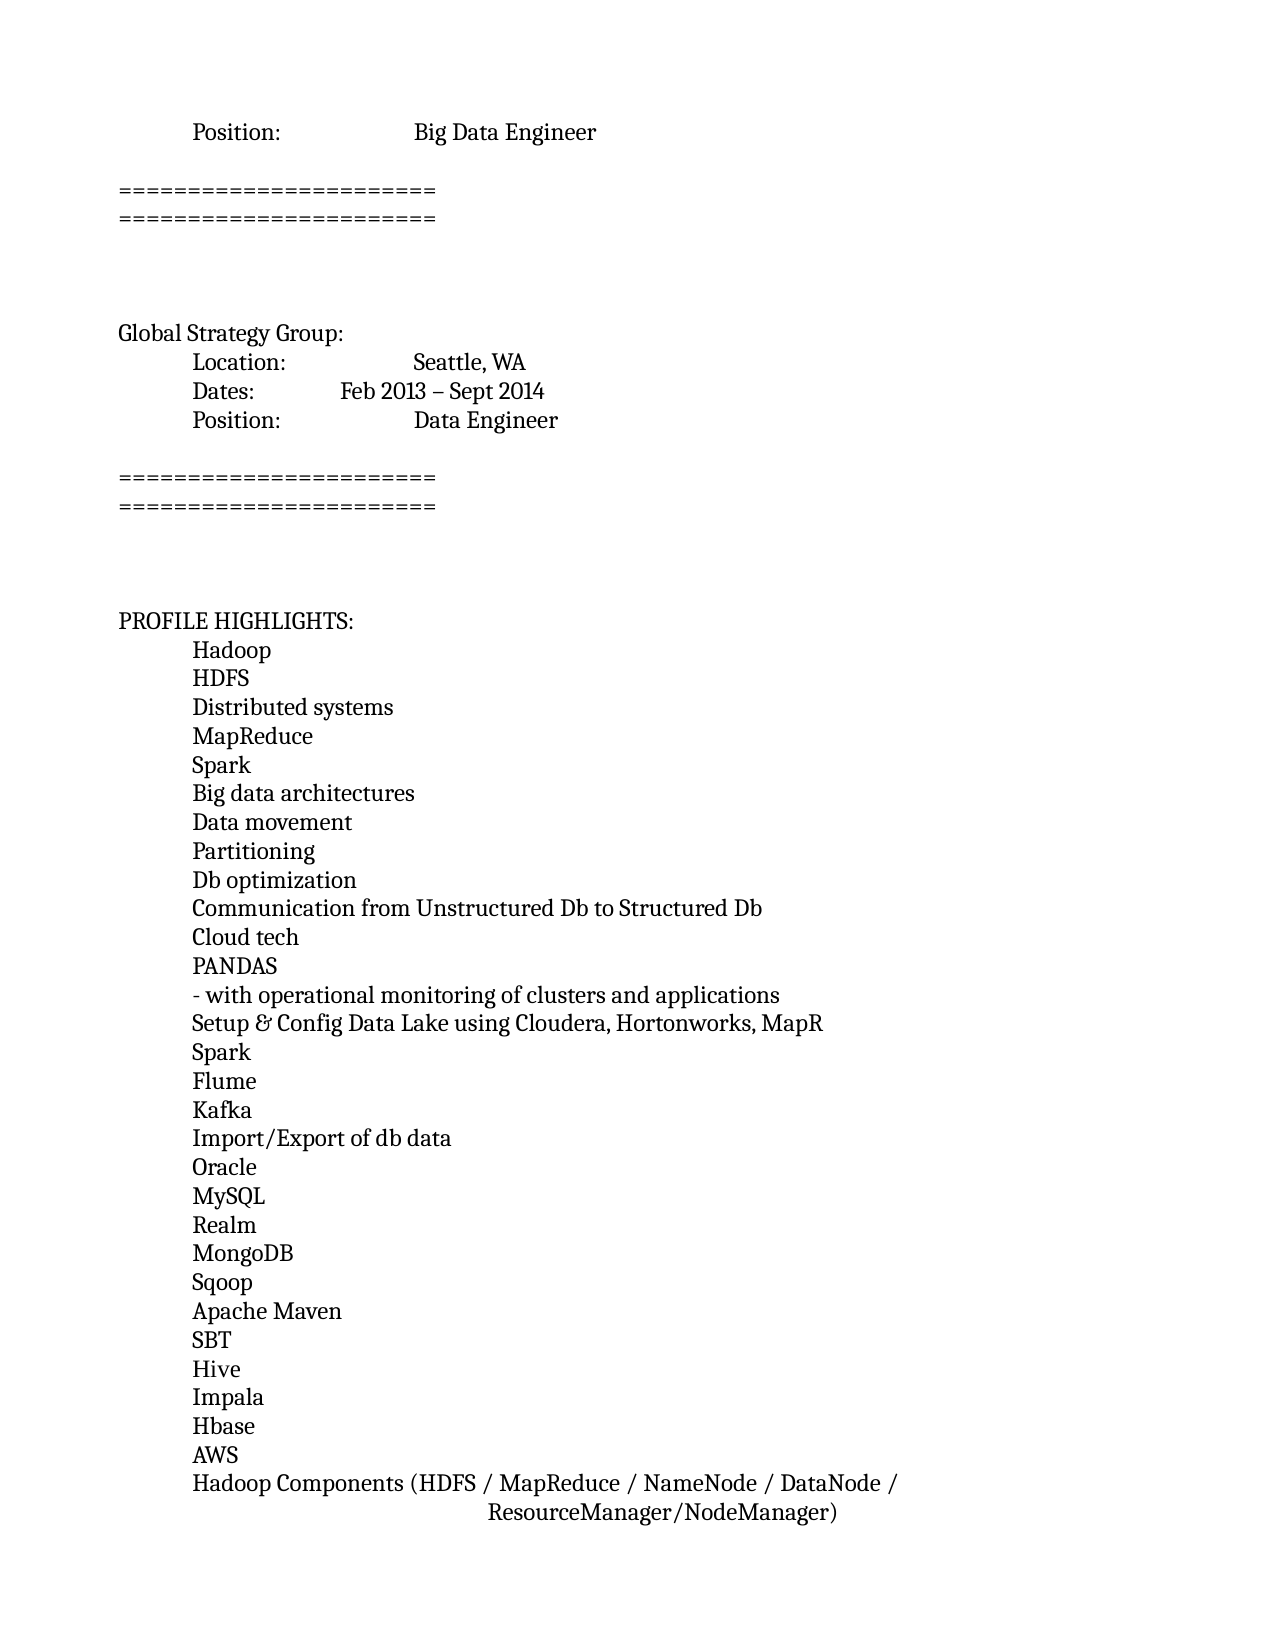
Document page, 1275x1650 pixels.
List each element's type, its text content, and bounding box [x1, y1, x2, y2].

text Realm [192, 1211, 1157, 1239]
text AWS [192, 1441, 1157, 1469]
text ======================= [118, 176, 1157, 204]
text Dates: Feb 2013 – Sept 2014 [192, 377, 1157, 406]
text PROFILE HIGHLIGHTS: [118, 607, 1157, 636]
text Data movement [192, 808, 1157, 837]
text Cloud tech [192, 923, 1157, 952]
text Hadoop Components (HDFS / MapReduce / NameNode / DataNode / [192, 1469, 1157, 1498]
text Partitioning [192, 837, 1157, 866]
text Kafka [192, 1096, 1157, 1124]
text Apache Maven [192, 1297, 1157, 1326]
text Hbase [192, 1412, 1157, 1441]
text Spark [192, 1038, 1157, 1067]
text Big data architectures [192, 779, 1157, 808]
text Position: Data Engineer [192, 406, 1157, 434]
text ======================= [118, 463, 1157, 492]
text Setup & Config Data Lake using Cloudera, Hortonworks, MapR [192, 1009, 1157, 1038]
text Impala [192, 1383, 1157, 1412]
text Db optimization [192, 866, 1157, 894]
text PANDAS [192, 952, 1157, 981]
text Oracle [192, 1153, 1157, 1182]
text HDFS [192, 664, 1157, 693]
text ResourceManager/NodeManager) [192, 1498, 1157, 1527]
text Communication from Unstructured Db to Structured Db [192, 894, 1157, 923]
text SBT [192, 1326, 1157, 1354]
text MapReduce [192, 722, 1157, 751]
text ======================= [118, 492, 1157, 521]
text ======================= [118, 204, 1157, 233]
text Global Strategy Group: [118, 319, 1157, 348]
text - with operational monitoring of clusters and applications [192, 981, 1157, 1009]
text MongoDB [192, 1239, 1157, 1268]
text Location: Seattle, WA [192, 348, 1157, 377]
text Hive [118, 1354, 1157, 1383]
text MySQL [192, 1182, 1157, 1211]
text Sqoop [192, 1268, 1157, 1297]
text Spark [192, 751, 1157, 779]
text Hadoop [192, 636, 1157, 664]
text Flume [192, 1067, 1157, 1096]
text Distributed systems [192, 693, 1157, 722]
text Import/Export of db data [192, 1124, 1157, 1153]
text Position: Big Data Engineer [192, 118, 1157, 147]
